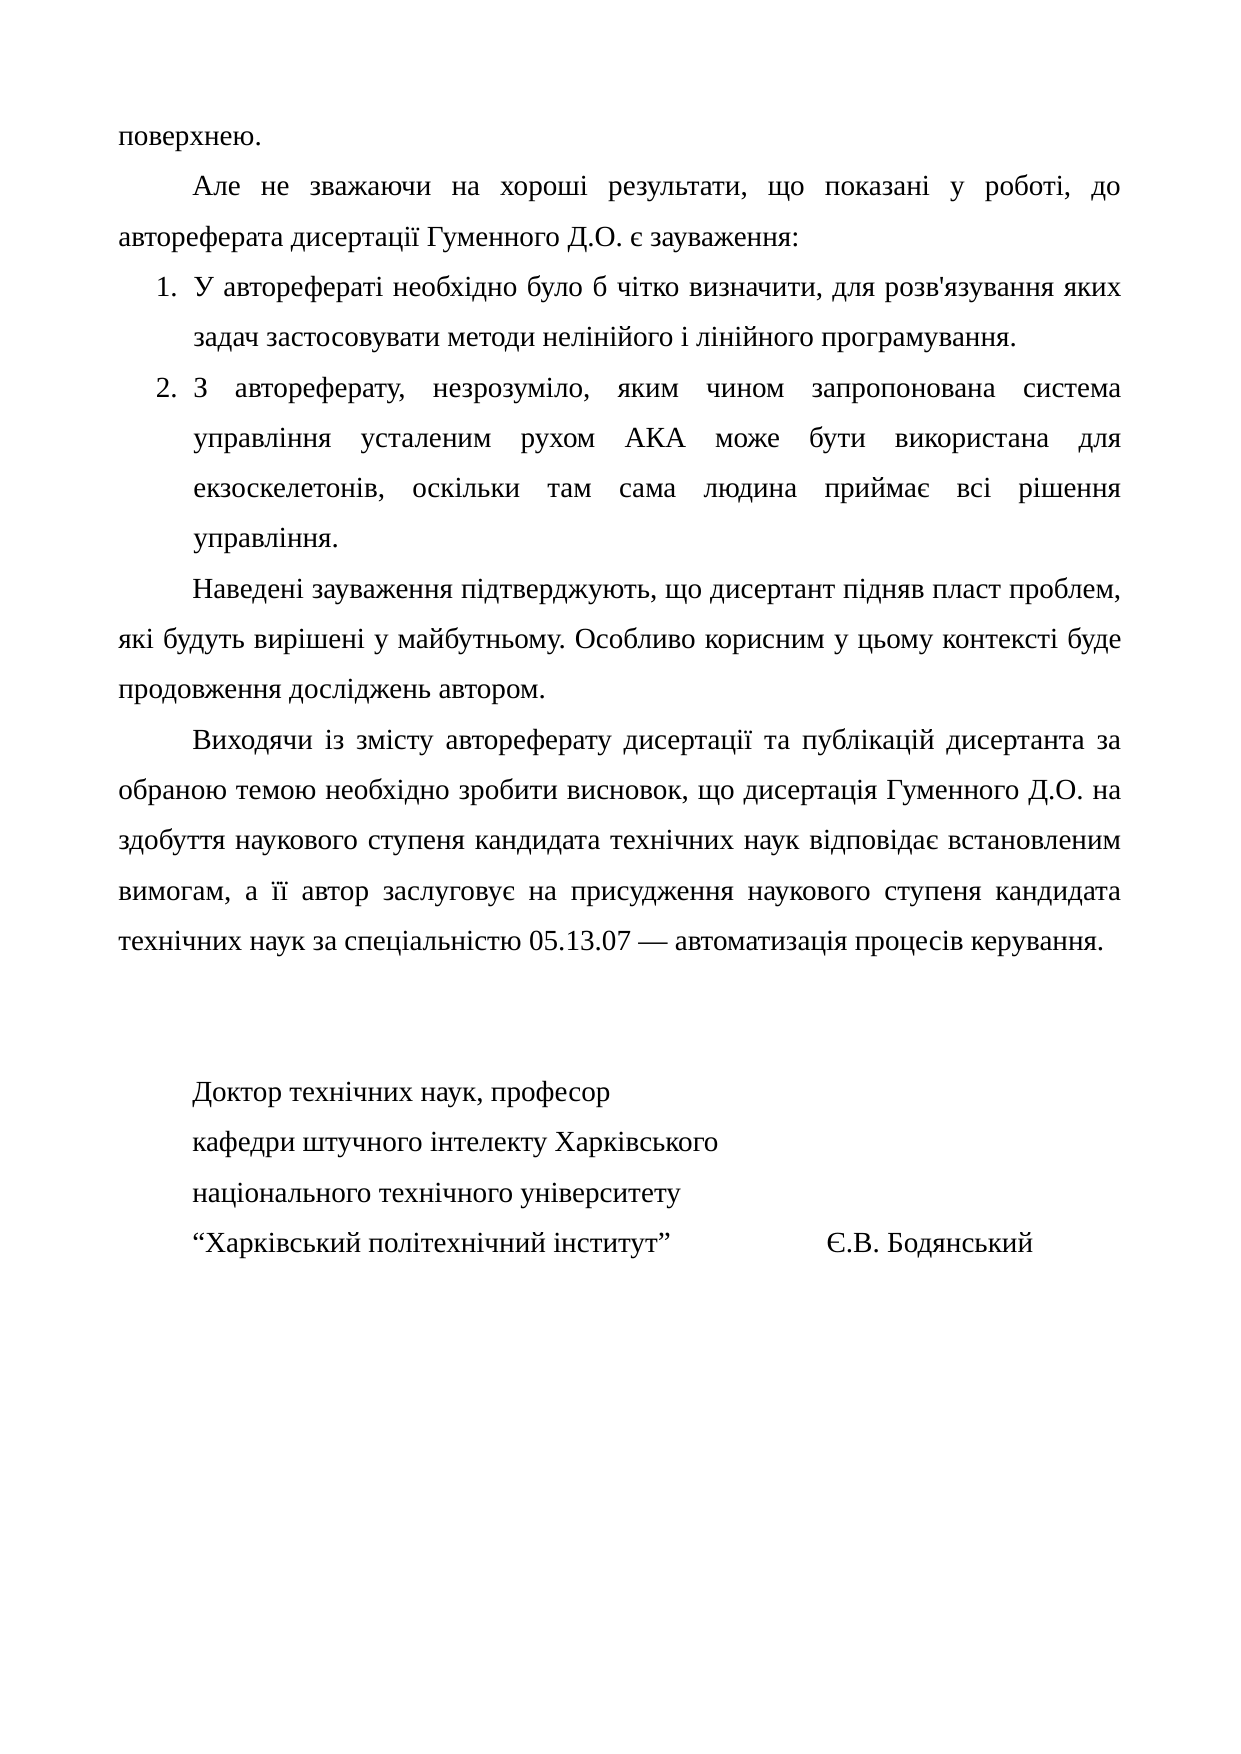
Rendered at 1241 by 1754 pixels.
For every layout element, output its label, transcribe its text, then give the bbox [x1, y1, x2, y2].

text “Харківський політехнічний інститут” Є.В. Бодянський [118, 1225, 1122, 1258]
text національного технічного університету [118, 1175, 1122, 1208]
text Наведені зауваження підтверджують, що дисертант підняв пласт проблем, які будуть вирішені у майбутньому. Особливо корисним у цьому контексті буде продовження досліджень автором. [118, 571, 1122, 705]
text поверхнею. [118, 118, 1122, 152]
text Доктор технічних наук, професор [118, 1074, 1122, 1108]
text Виходячи із змісту автореферату дисертації та публікацій дисертанта за обраною темою необхідно зробити висновок, що дисертація Гуменного Д.О. на здобуття наукового ступеня кандидата технічних наук відповідає встановленим вимогам, а її автор заслуговує на присудження наукового ступеня кандидата технічних наук за спеціальністю 05.13.07 — автоматизація процесів керування. [118, 722, 1122, 957]
list З автореферату, незрозуміло, яким чином запропонована система управління усталеним рухом АКА може бути використана для екзоскелетонів, оскільки там сама людина приймає всі рішення управління. [156, 370, 1122, 554]
text кафедри штучного інтелекту Харківського [118, 1124, 1122, 1158]
list У авторефераті необхідно було б чітко визначити, для розв'язування яких задач застосовувати методи нелінійого і лінійного програмування. [156, 269, 1122, 353]
text Але не зважаючи на хороші результати, що показані у роботі, до автореферата дисертації Гуменного Д.О. є зауваження: [118, 168, 1122, 252]
